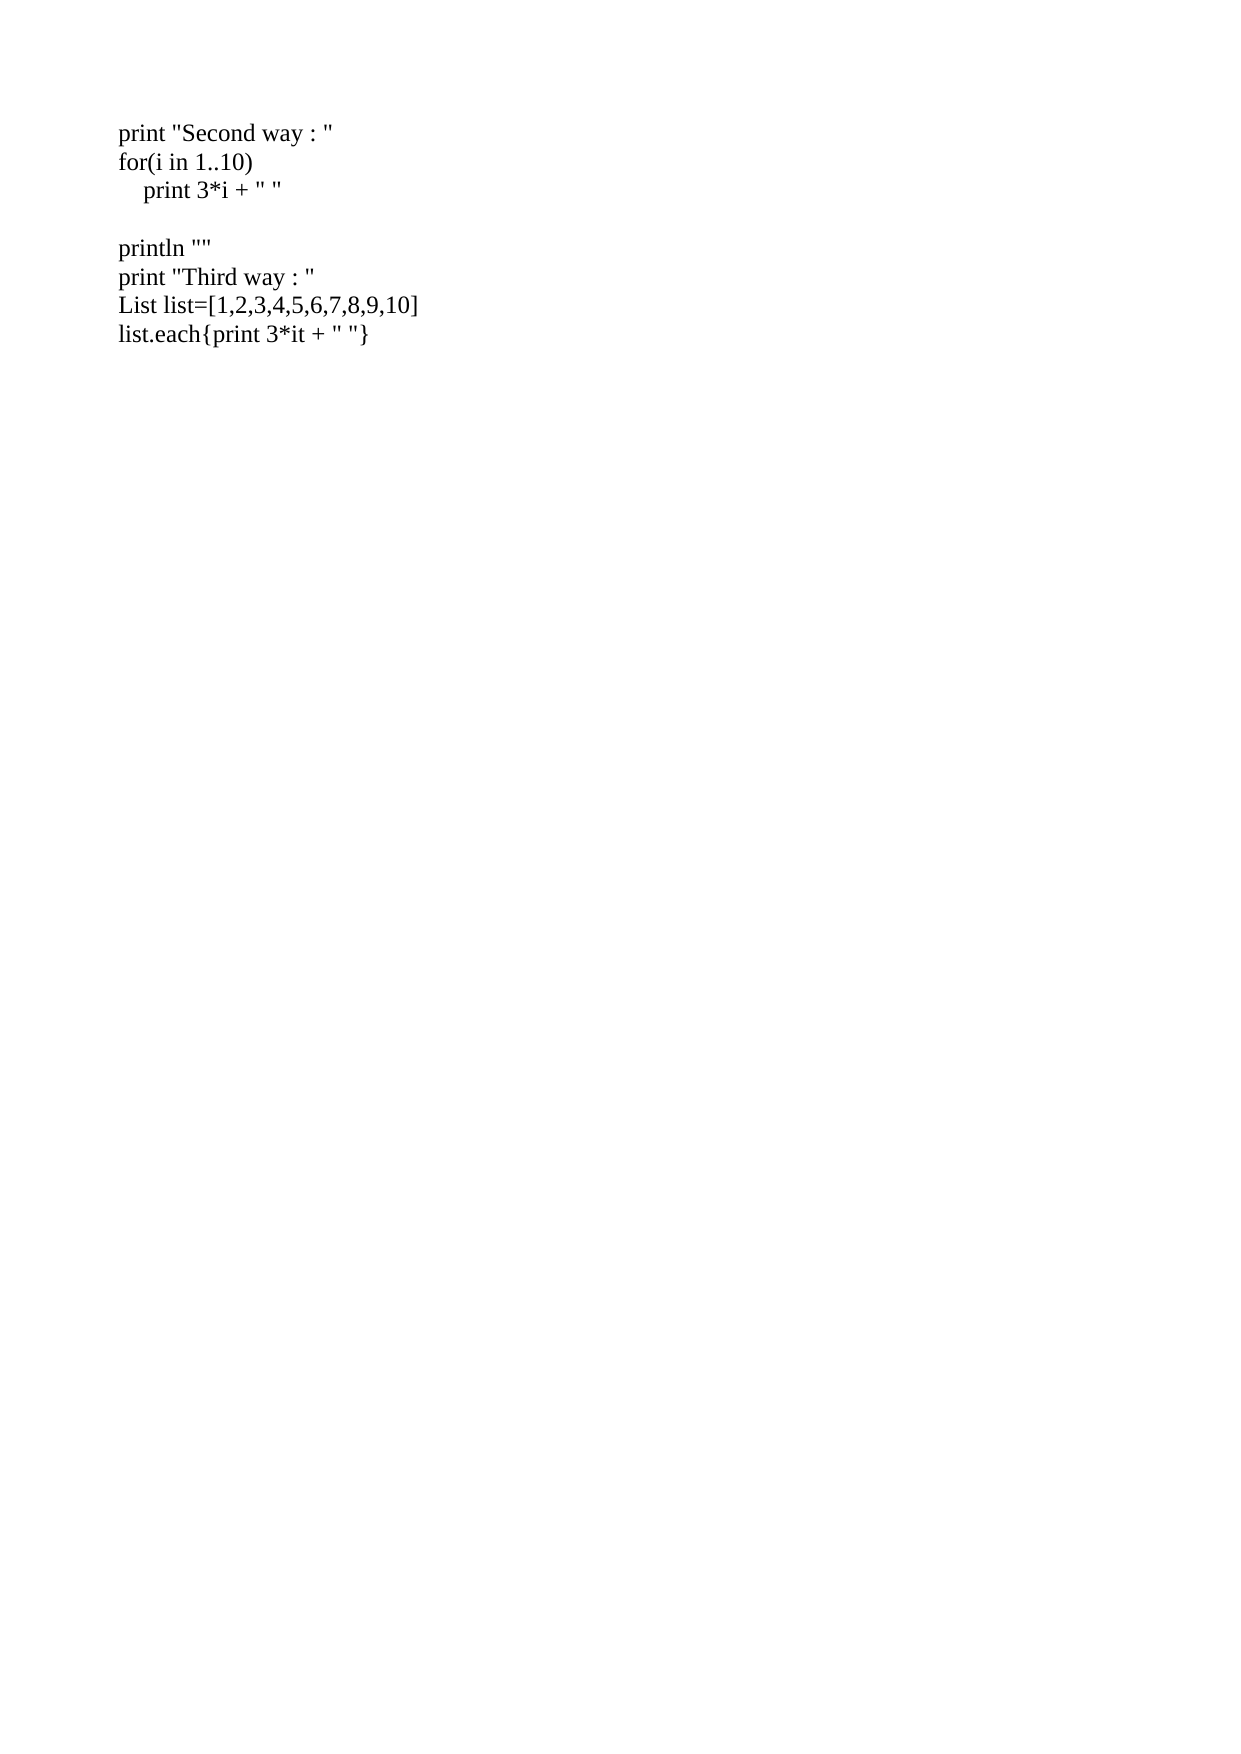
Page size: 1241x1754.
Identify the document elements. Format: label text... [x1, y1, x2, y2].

text println "" [118, 233, 1122, 262]
text list.each{print 3*it + " "} [118, 319, 1122, 348]
text print "Second way : " [118, 118, 1122, 147]
text List list=[1,2,3,4,5,6,7,8,9,10] [118, 291, 1122, 319]
text print 3*i + " " [118, 176, 1122, 204]
text print "Third way : " [118, 262, 1122, 291]
text for(i in 1..10) [118, 147, 1122, 176]
